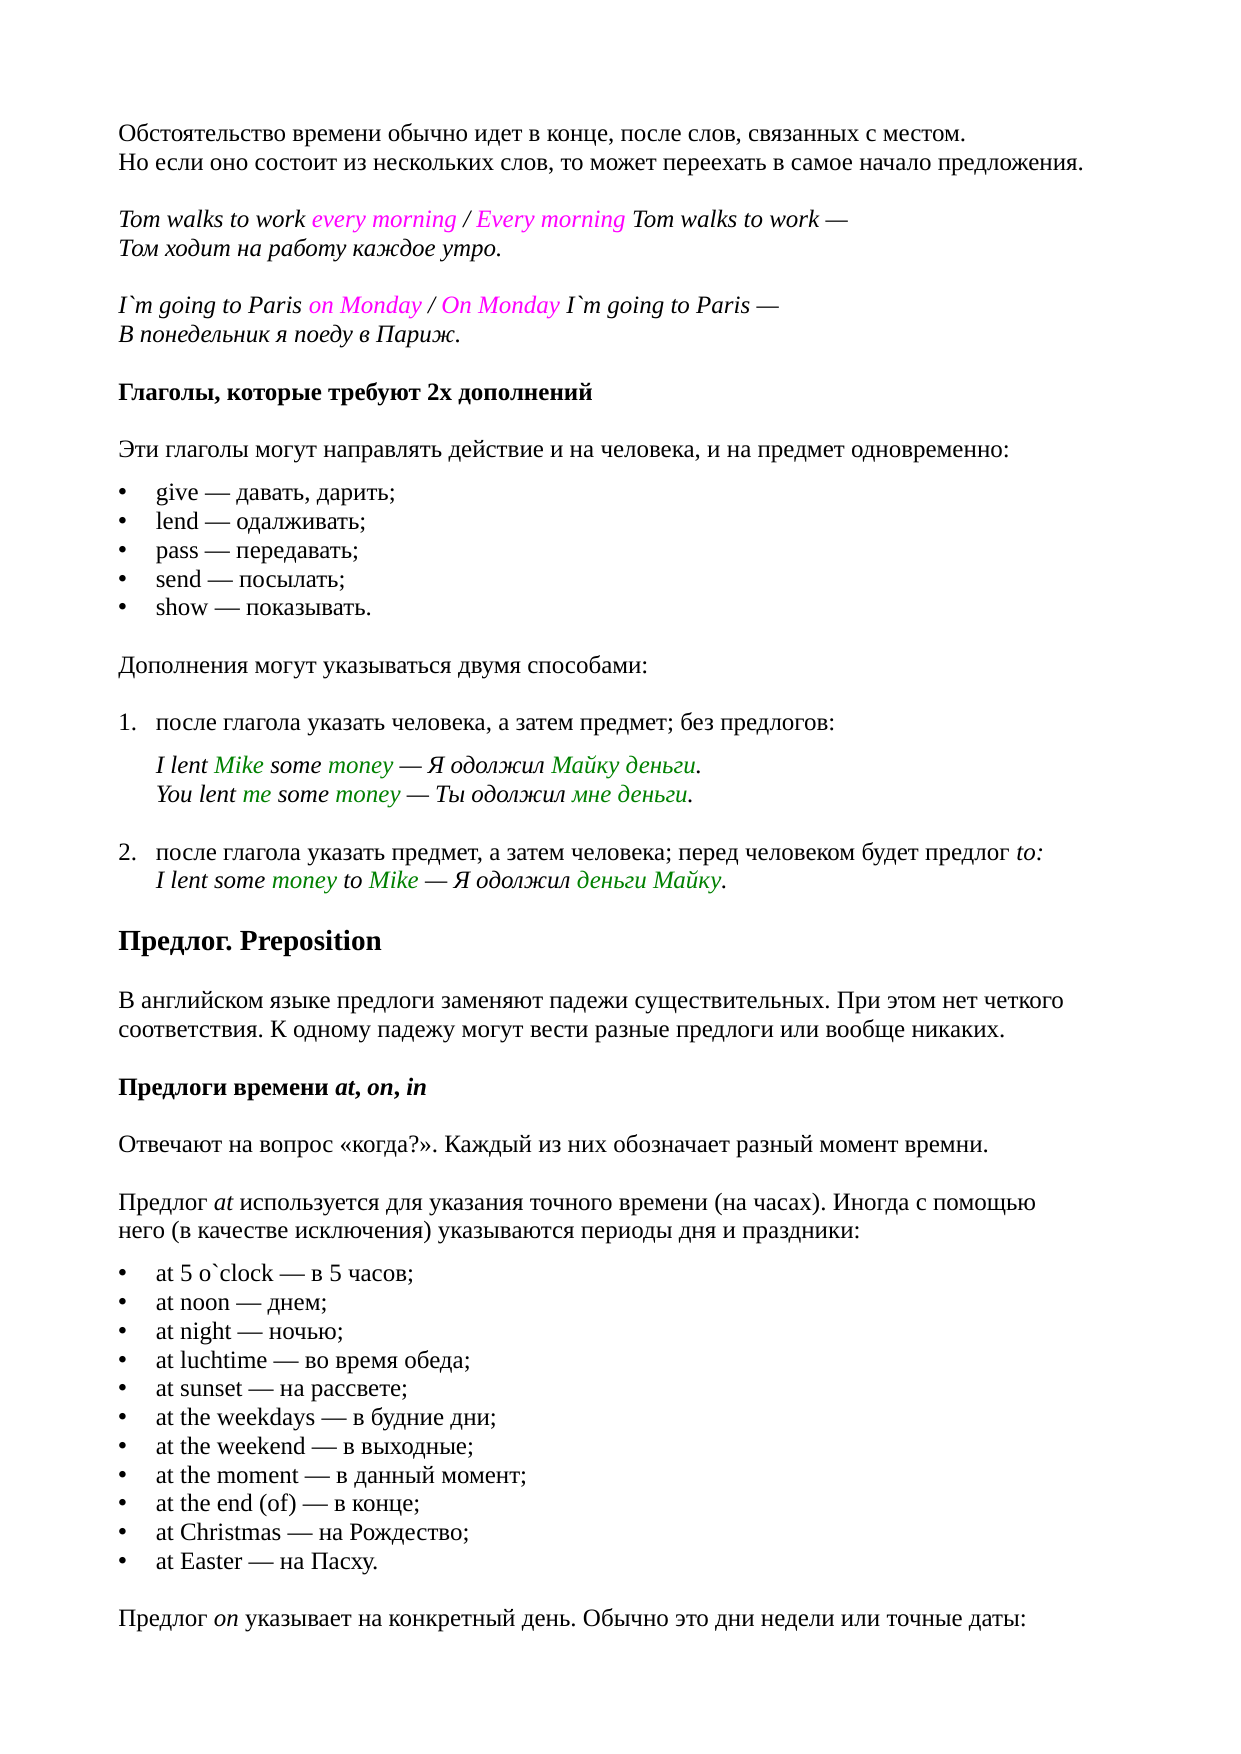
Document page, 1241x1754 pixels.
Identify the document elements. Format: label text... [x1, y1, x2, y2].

text Обстоятельство времени обычно идет в конце, после слов, связанных с местом. [118, 118, 1122, 147]
list at noon — днем; [118, 1287, 1122, 1316]
text В понедельник я поеду в Париж. [118, 319, 1122, 348]
text него (в качестве исключения) указываются периоды дня и праздники: [118, 1215, 1122, 1244]
text Глаголы, которые требуют 2х дополнений [118, 377, 1122, 406]
list show — показывать. [118, 592, 1122, 621]
text Предлоги времени at, on, in [118, 1072, 1122, 1100]
list at the moment — в данный момент; [118, 1460, 1122, 1488]
text Эти глаголы могут направлять действие и на человека, и на предмет одновременно: [118, 434, 1122, 463]
list at the weekdays — в будние дни; [118, 1402, 1122, 1431]
list at sunset — на рассвете; [118, 1373, 1122, 1402]
text Но если оно состоит из нескольких слов, то может переехать в самое начало предложения. [118, 147, 1122, 176]
list You lent me some money — Ты одолжил мне деньги. [118, 779, 1122, 808]
list I lent Mike some money — Я одолжил Майку деньги. [118, 751, 1122, 779]
text Отвечают на вопрос «когда?». Каждый из них обозначает разный момент времни. [118, 1129, 1122, 1158]
list после глагола указать предмет, а затем человека; перед человеком будет предлог to: [118, 837, 1122, 866]
list at Easter — на Пасху. [118, 1546, 1122, 1575]
list give — давать, дарить; [118, 477, 1122, 506]
list at night — ночью; [118, 1316, 1122, 1345]
list at luchtime — во время обеда; [118, 1345, 1122, 1373]
text Дополнения могут указываться двумя способами: [118, 650, 1122, 679]
list at 5 o`clock — в 5 часов; [118, 1258, 1122, 1287]
list at Christmas — на Рождество; [118, 1517, 1122, 1546]
list после глагола указать человека, а затем предмет; без предлогов: [118, 707, 1122, 736]
list pass — передавать; [118, 535, 1122, 564]
list lend — одалживать; [118, 506, 1122, 535]
text В английском языке предлоги заменяют падежи существительных. При этом нет четкого соответствия. К одному падежу могут вести разные предлоги или вообще никаких. [118, 985, 1122, 1043]
text Том ходит на работу каждое утро. [118, 233, 1122, 262]
text Предлог on указывает на конкретный день. Обычно это дни недели или точные даты: [118, 1603, 1122, 1632]
text I`m going to Paris on Monday / On Monday I`m going to Paris — [118, 291, 1122, 319]
list send — посылать; [118, 564, 1122, 592]
list at the end (of) — в конце; [118, 1488, 1122, 1517]
text Tom walks to work every morning / Every morning Tom walks to work — [118, 204, 1122, 233]
text Предлог at используется для указания точного времени (на часах). Иногда с помощью [118, 1187, 1122, 1215]
list at the weekend — в выходные; [118, 1431, 1122, 1460]
text Предлог. Preposition [118, 923, 1122, 957]
list I lent some money to Mike — Я одолжил деньги Майку. [118, 866, 1122, 894]
